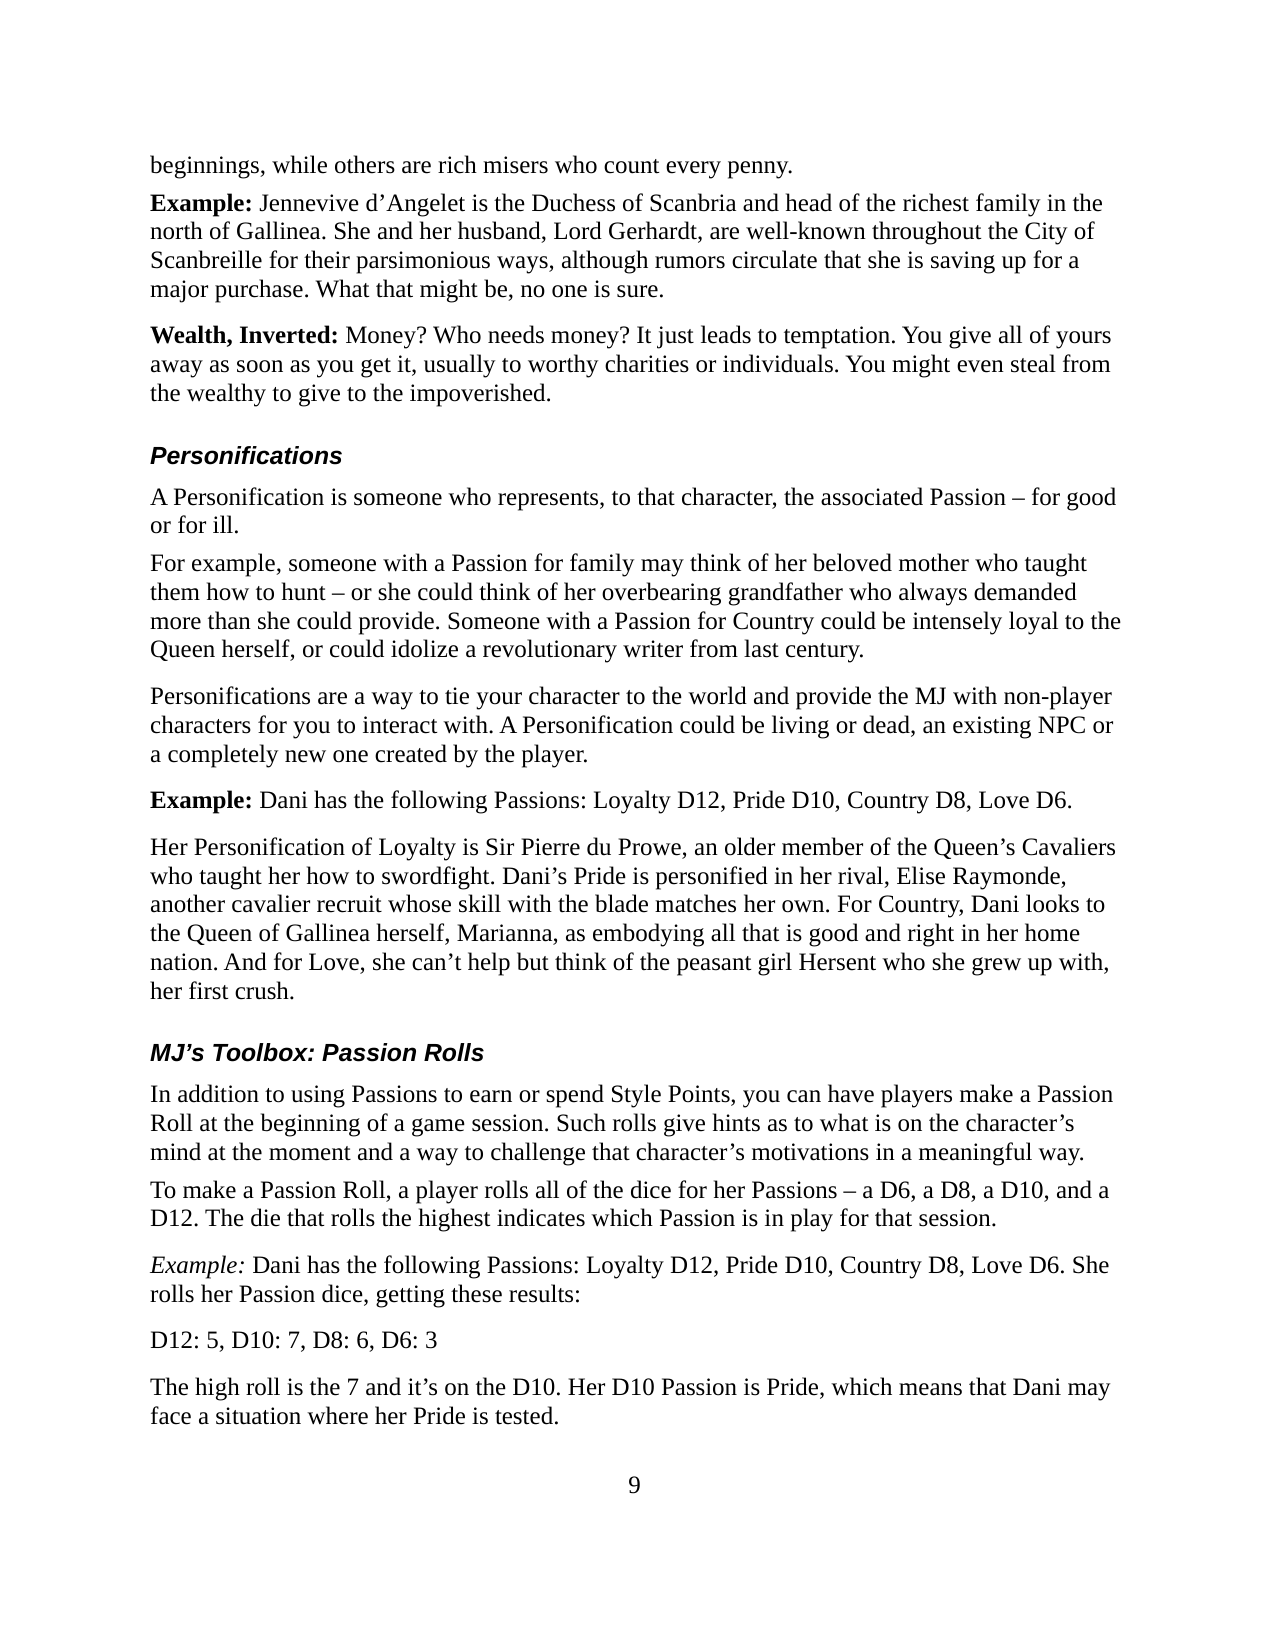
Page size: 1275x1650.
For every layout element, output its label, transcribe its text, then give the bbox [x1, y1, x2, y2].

text Her Personification of Loyalty is Sir Pierre du Prowe, an older member of the Queen’s Cavaliers who taught her how to swordfight. Dani’s Pride is personified in her rival, Elise Raymonde, another cavalier recruit whose skill with the blade matches her own. For Country, Dani looks to the Queen of Gallinea herself, Marianna, as embodying all that is good and right in her home nation. And for Love, she can’t help but think of the peasant girl Hersent who she grew up with, her first crush. [150, 832, 1125, 1004]
text For example, someone with a Passion for family may think of her beloved mother who taught them how to hunt – or she could think of her overbearing grandfather who always demanded more than she could provide. Someone with a Passion for Country could be intensely loyal to the Queen herself, or could idolize a revolutionary writer from last century. [150, 548, 1125, 663]
text Example: Jennevive d’Angelet is the Duchess of Scanbria and head of the richest family in the north of Gallinea. She and her husband, Lord Gerhardt, are well-known throughout the City of Scanbreille for their parsimonious ways, although rumors circulate that she is saving up for a major purchase. What that might be, no one is sure. [150, 188, 1125, 303]
text Example: Dani has the following Passions: Loyalty D12, Pride D10, Country D8, Love D6. [150, 785, 1125, 814]
subtitle Personifications [150, 441, 1125, 469]
text A Personification is someone who represents, to that character, the associated Passion – for good or for ill. [150, 482, 1125, 539]
text Personifications are a way to tie your character to the world and provide the MJ with non-player characters for you to interact with. A Personification could be living or dead, an existing NPC or a completely new one created by the player. [150, 681, 1125, 767]
text To make a Passion Roll, a player rolls all of the dice for her Passions – a D6, a D8, a D10, and a D12. The die that rolls the highest indicates which Passion is in play for that session. [150, 1175, 1125, 1232]
text In addition to using Passions to earn or spend Style Points, you can have players make a Passion Roll at the beginning of a game session. Such rolls give hints as to what is on the character’s mind at the moment and a way to challenge that character’s motivations in a meaningful way. [150, 1079, 1125, 1166]
text Example: Dani has the following Passions: Loyalty D12, Pride D10, Country D8, Love D6. She rolls her Passion dice, getting these results: [150, 1250, 1125, 1308]
text beginnings, while others are rich misers who count every penny. [150, 150, 1125, 179]
text The high roll is the 7 and it’s on the D10. Her D10 Passion is Pride, which means that Dani may face a situation where her Pride is tested. [150, 1372, 1125, 1430]
subtitle MJ’s Toolbox: Passion Rolls [150, 1038, 1125, 1067]
text D12: 5, D10: 7, D8: 6, D6: 3 [150, 1326, 1125, 1354]
text Wealth, Inverted: Money? Who needs money? It just leads to temptation. You give all of yours away as soon as you get it, usually to worthy charities or individuals. You might even steal from the wealthy to give to the impoverished. [150, 321, 1125, 407]
